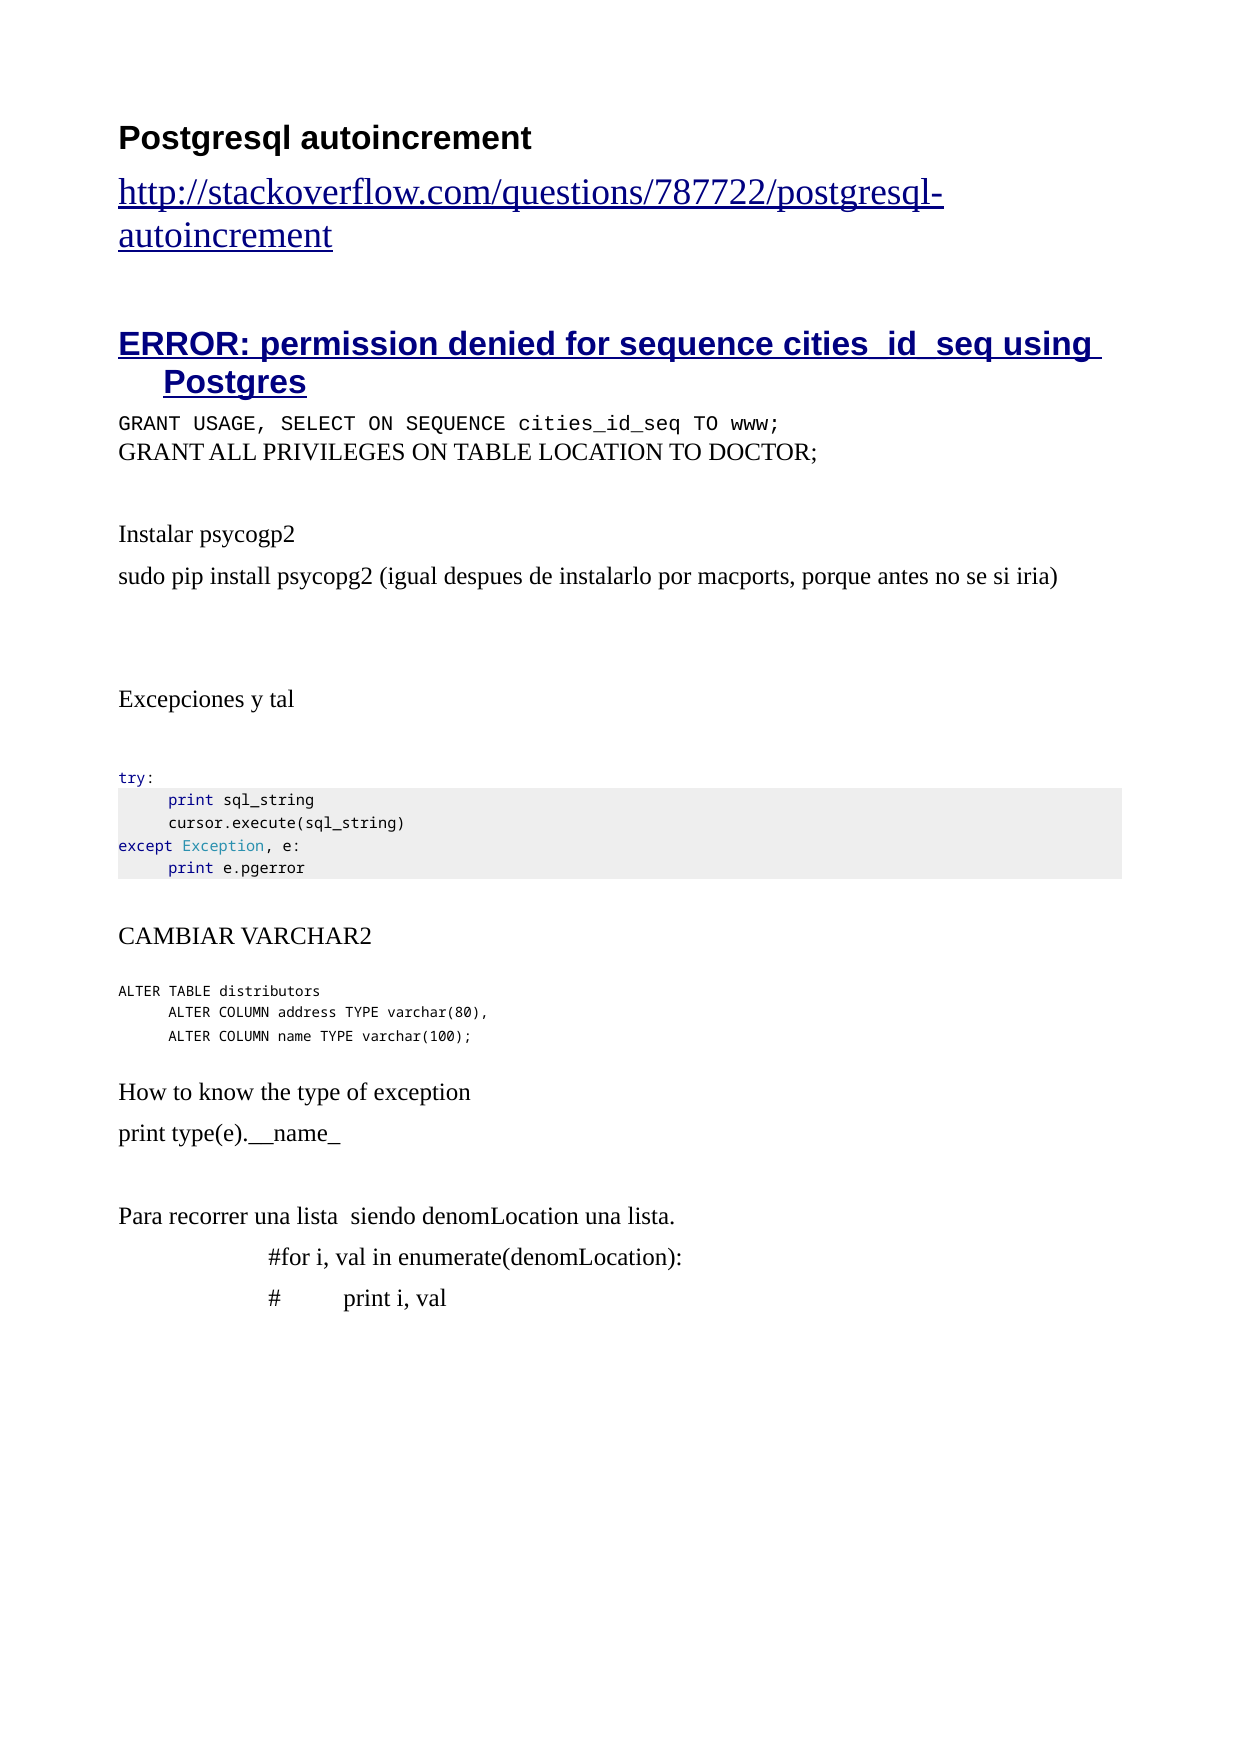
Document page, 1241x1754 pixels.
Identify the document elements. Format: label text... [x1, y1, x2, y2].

text try: [118, 767, 1122, 788]
text except Exception, e: [118, 835, 1122, 856]
subtitle Postgresql autoincrement [118, 118, 1122, 157]
text GRANT ALL PRIVILEGES ON TABLE LOCATION TO DOCTOR; [118, 437, 1122, 466]
text Para recorrer una lista siendo denomLocation una lista. [118, 1201, 1122, 1229]
text How to know the type of exception [118, 1077, 1122, 1106]
text print e.pgerror [118, 856, 1122, 879]
text # print i, val [118, 1283, 1122, 1312]
text CAMBIAR VARCHAR2 [118, 921, 1122, 949]
text print sql_string [118, 788, 1122, 811]
subtitle ERROR: permission denied for sequence cities_id_seq using Postgres [118, 324, 1122, 401]
text print type(e).__name_ [118, 1118, 1122, 1147]
text cursor.execute(sql_string) [118, 811, 1122, 835]
text ALTER COLUMN name TYPE varchar(100); [118, 1024, 1122, 1048]
text Instalar psycogp2 [118, 519, 1122, 548]
text http://stackoverflow.com/questions/787722/postgresql-autoincrement [118, 169, 1122, 256]
text ALTER TABLE distributors [118, 981, 1122, 1000]
text #for i, val in enumerate(denomLocation): [118, 1242, 1122, 1271]
text sudo pip install psycopg2 (igual despues de instalarlo por macports, porque antes no se si iria) [118, 561, 1122, 589]
text GRANT USAGE, SELECT ON SEQUENCE cities_id_seq TO www; [118, 413, 1122, 437]
text Excepciones y tal [118, 684, 1122, 713]
text ALTER COLUMN address TYPE varchar(80), [118, 1000, 1122, 1024]
